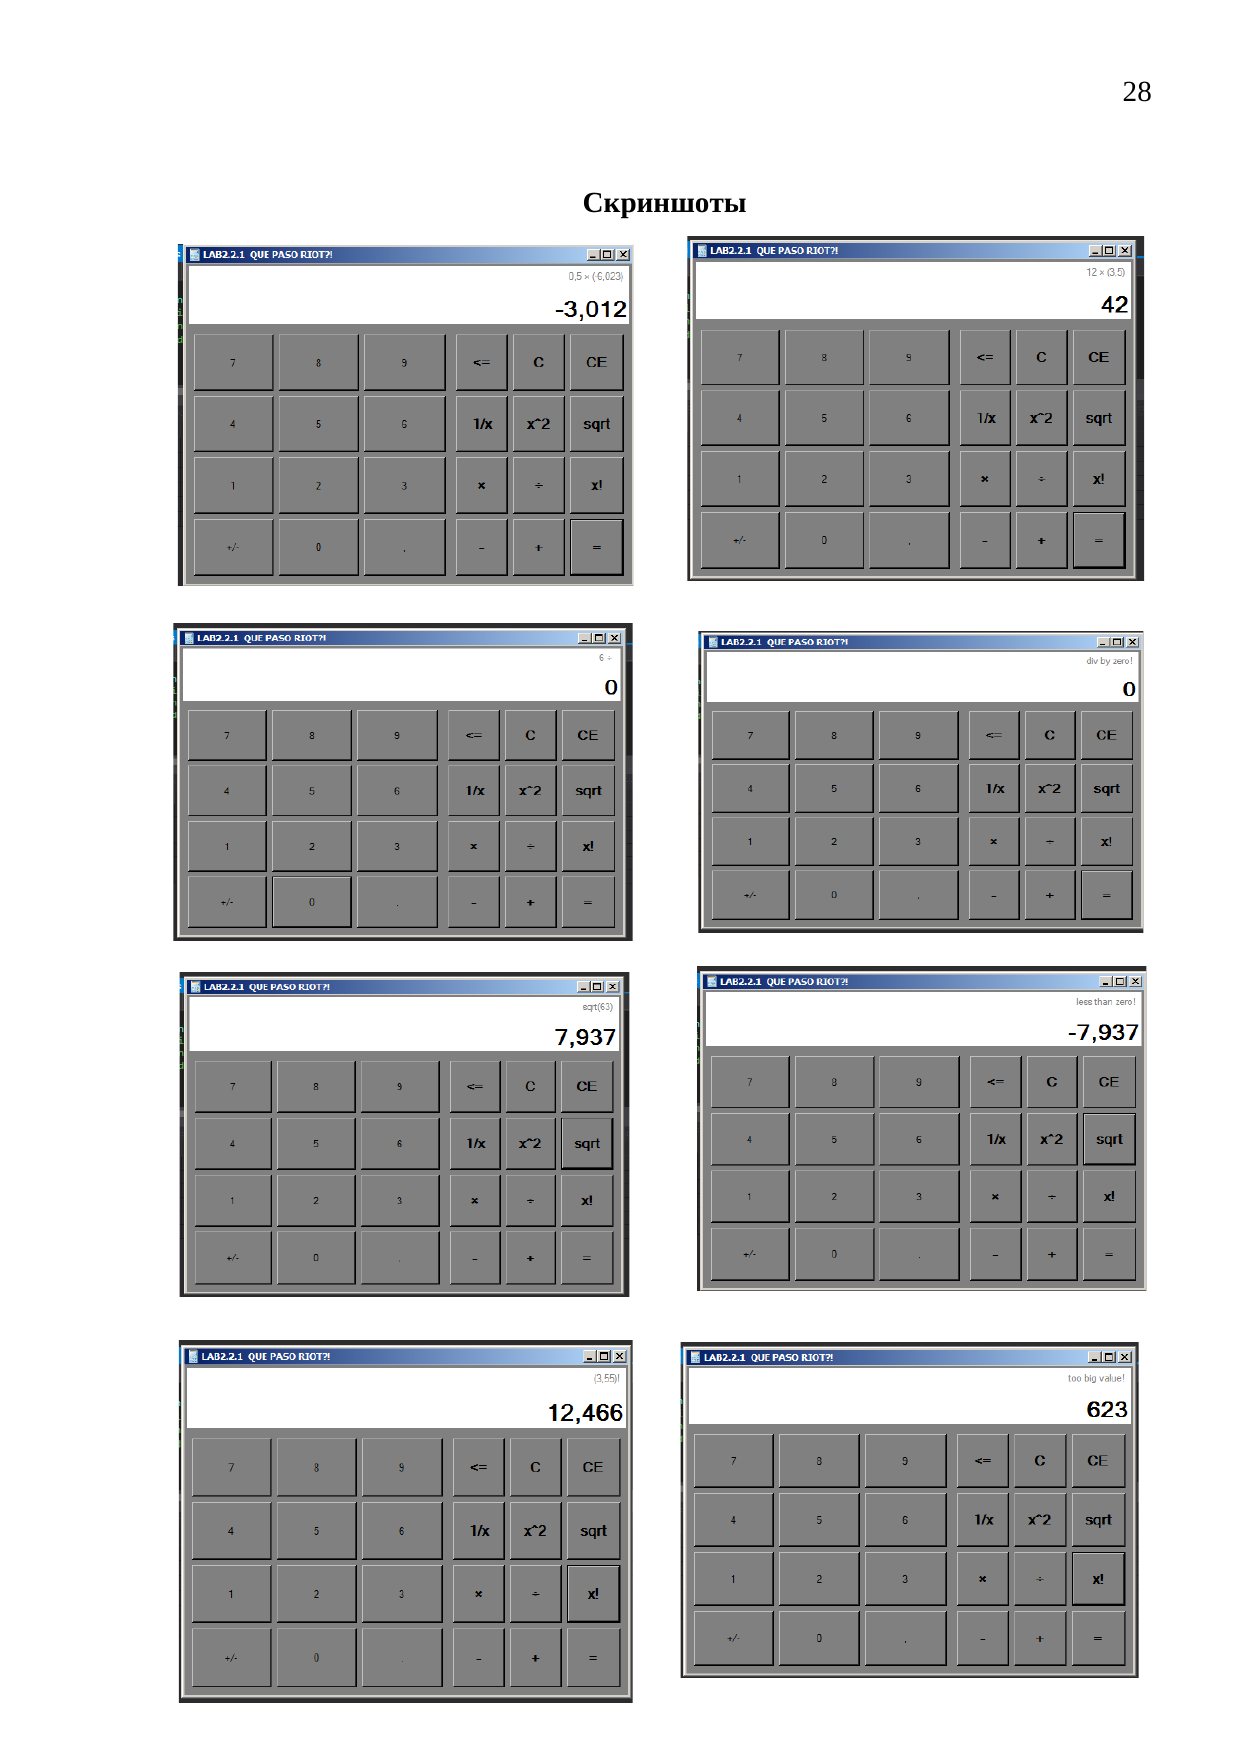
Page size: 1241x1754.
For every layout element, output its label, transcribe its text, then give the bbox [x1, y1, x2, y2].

picture [179, 972, 630, 1297]
picture [173, 623, 633, 941]
picture [697, 966, 1147, 1291]
text Скриншоты [177, 185, 1152, 219]
picture [178, 1340, 633, 1703]
picture [680, 1342, 1139, 1678]
picture [687, 236, 1145, 581]
picture [698, 631, 1144, 933]
picture [177, 244, 634, 586]
